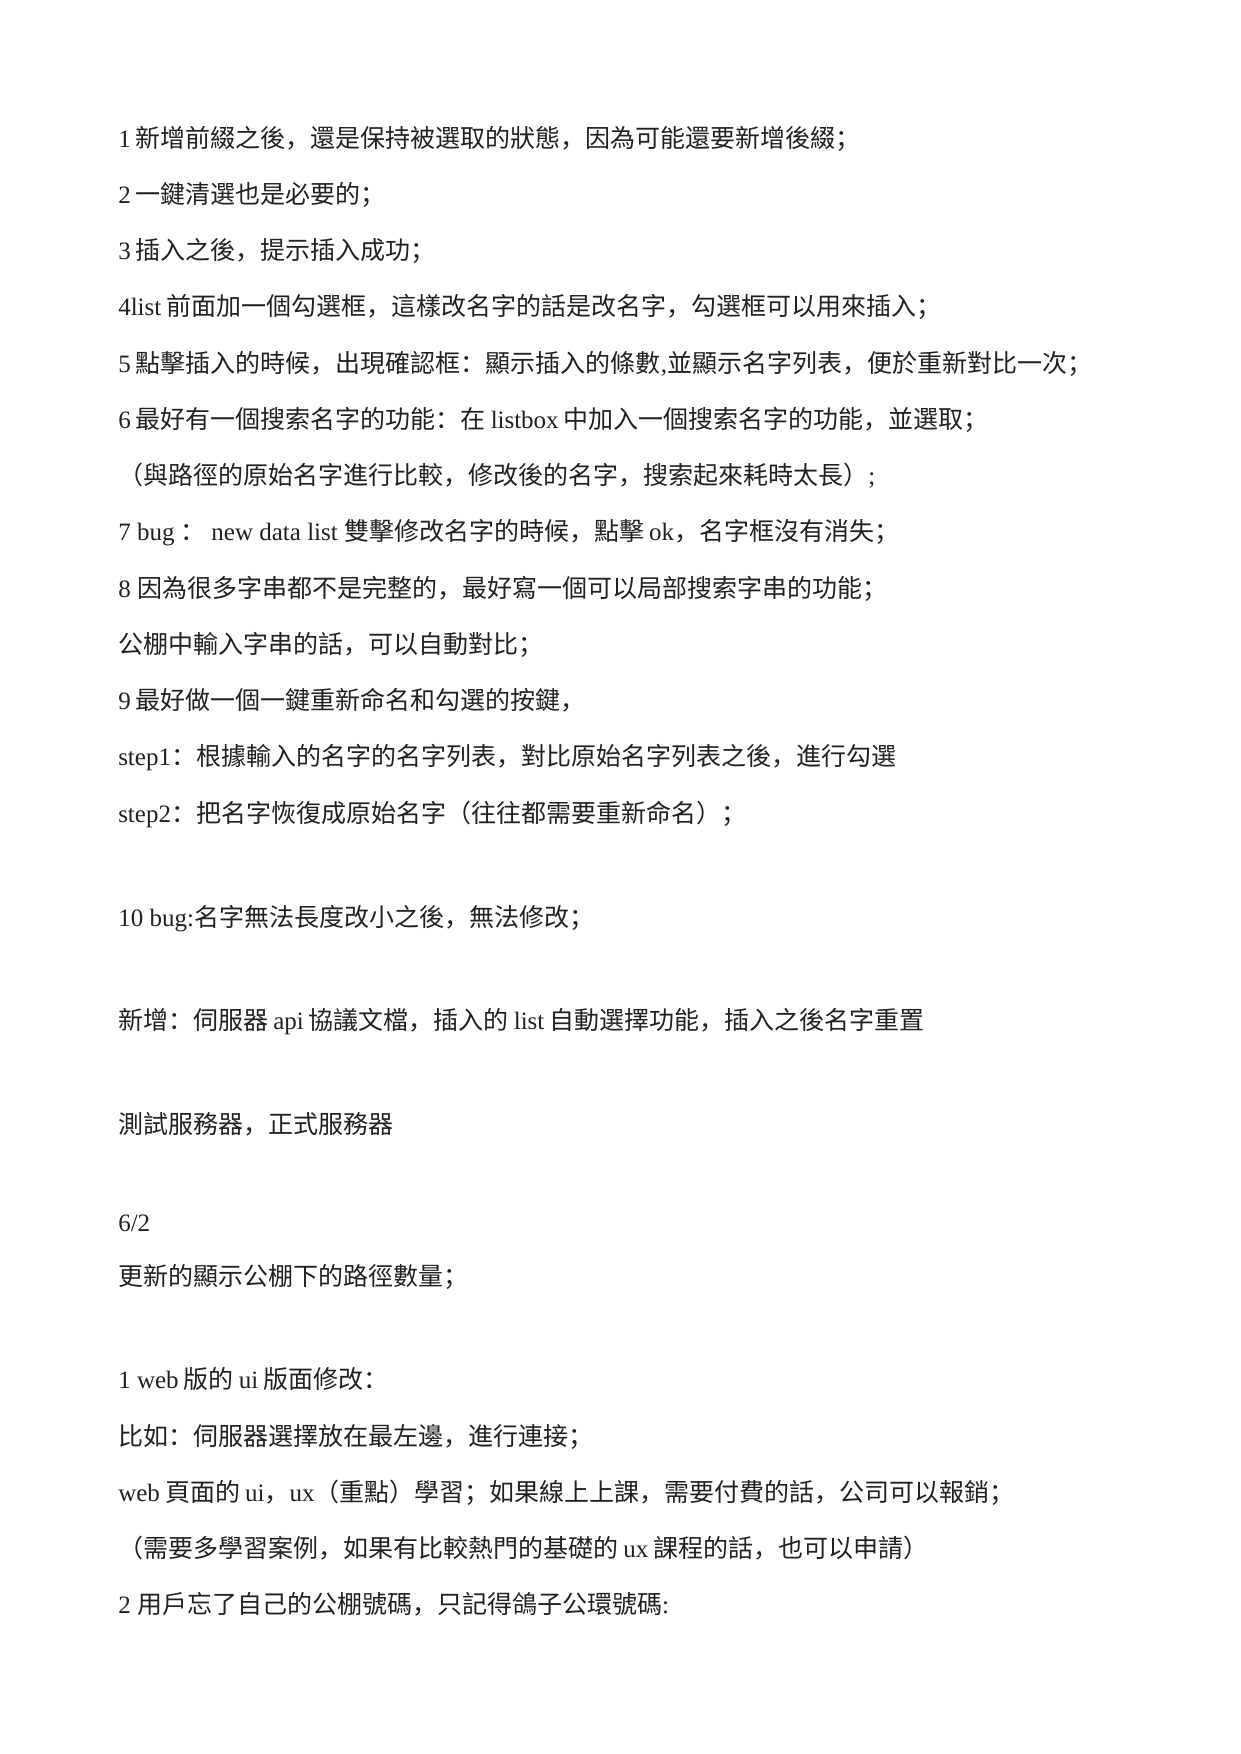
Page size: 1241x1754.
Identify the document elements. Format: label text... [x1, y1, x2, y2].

text 8 因為很多字串都不是完整的，最好寫一個可以局部搜索字串的功能； [118, 568, 1122, 604]
text 2一鍵清選也是必要的； [118, 174, 1122, 211]
text 公棚中輸入字串的話，可以自動對比； [118, 624, 1122, 661]
text 7 bug ： new data list 雙擊修改名字的時候，點擊ok，名字框沒有消失； [118, 512, 1122, 548]
text web頁面的ui，ux（重點）學習；如果線上上課，需要付費的話，公司可以報銷； [118, 1472, 1122, 1509]
text 10 bug:名字無法長度改小之後，無法修改； [118, 897, 1122, 933]
text 3插入之後，提示插入成功； [118, 231, 1122, 267]
text （需要多學習案例，如果有比較熱門的基礎的ux課程的話，也可以申請） [118, 1529, 1122, 1565]
text 9最好做一個一鍵重新命名和勾選的按鍵， [118, 681, 1122, 717]
text 測試服務器，正式服務器 [118, 1105, 1122, 1141]
text 6最好有一個搜索名字的功能：在listbox中加入一個搜索名字的功能，並選取； [118, 399, 1122, 436]
text 新增：伺服器api協議文檔，插入的list自動選擇功能，插入之後名字重置 [118, 1001, 1122, 1037]
text （與路徑的原始名字進行比較，修改後的名字，搜索起來耗時太長）; [118, 456, 1122, 492]
text 5點擊插入的時候，出現確認框：顯示插入的條數,並顯示名字列表，便於重新對比一次； [118, 343, 1122, 379]
text step2：把名字恢復成原始名字（往往都需要重新命名）； [118, 793, 1122, 829]
text 4list前面加一個勾選框，這樣改名字的話是改名字，勾選框可以用來插入； [118, 287, 1122, 323]
text 比如：伺服器選擇放在最左邊，進行連接； [118, 1416, 1122, 1452]
text step1：根據輸入的名字的名字列表，對比原始名字列表之後，進行勾選 [118, 737, 1122, 773]
text 1新增前綴之後，還是保持被選取的狀態，因為可能還要新增後綴； [118, 118, 1122, 154]
text 1 web版的ui版面修改： [118, 1360, 1122, 1396]
text 2 用戶忘了自己的公棚號碼，只記得鴿子公環號碼: [118, 1585, 1122, 1621]
text 更新的顯示公棚下的路徑數量； [118, 1256, 1122, 1292]
text 6/2 [118, 1208, 1122, 1237]
